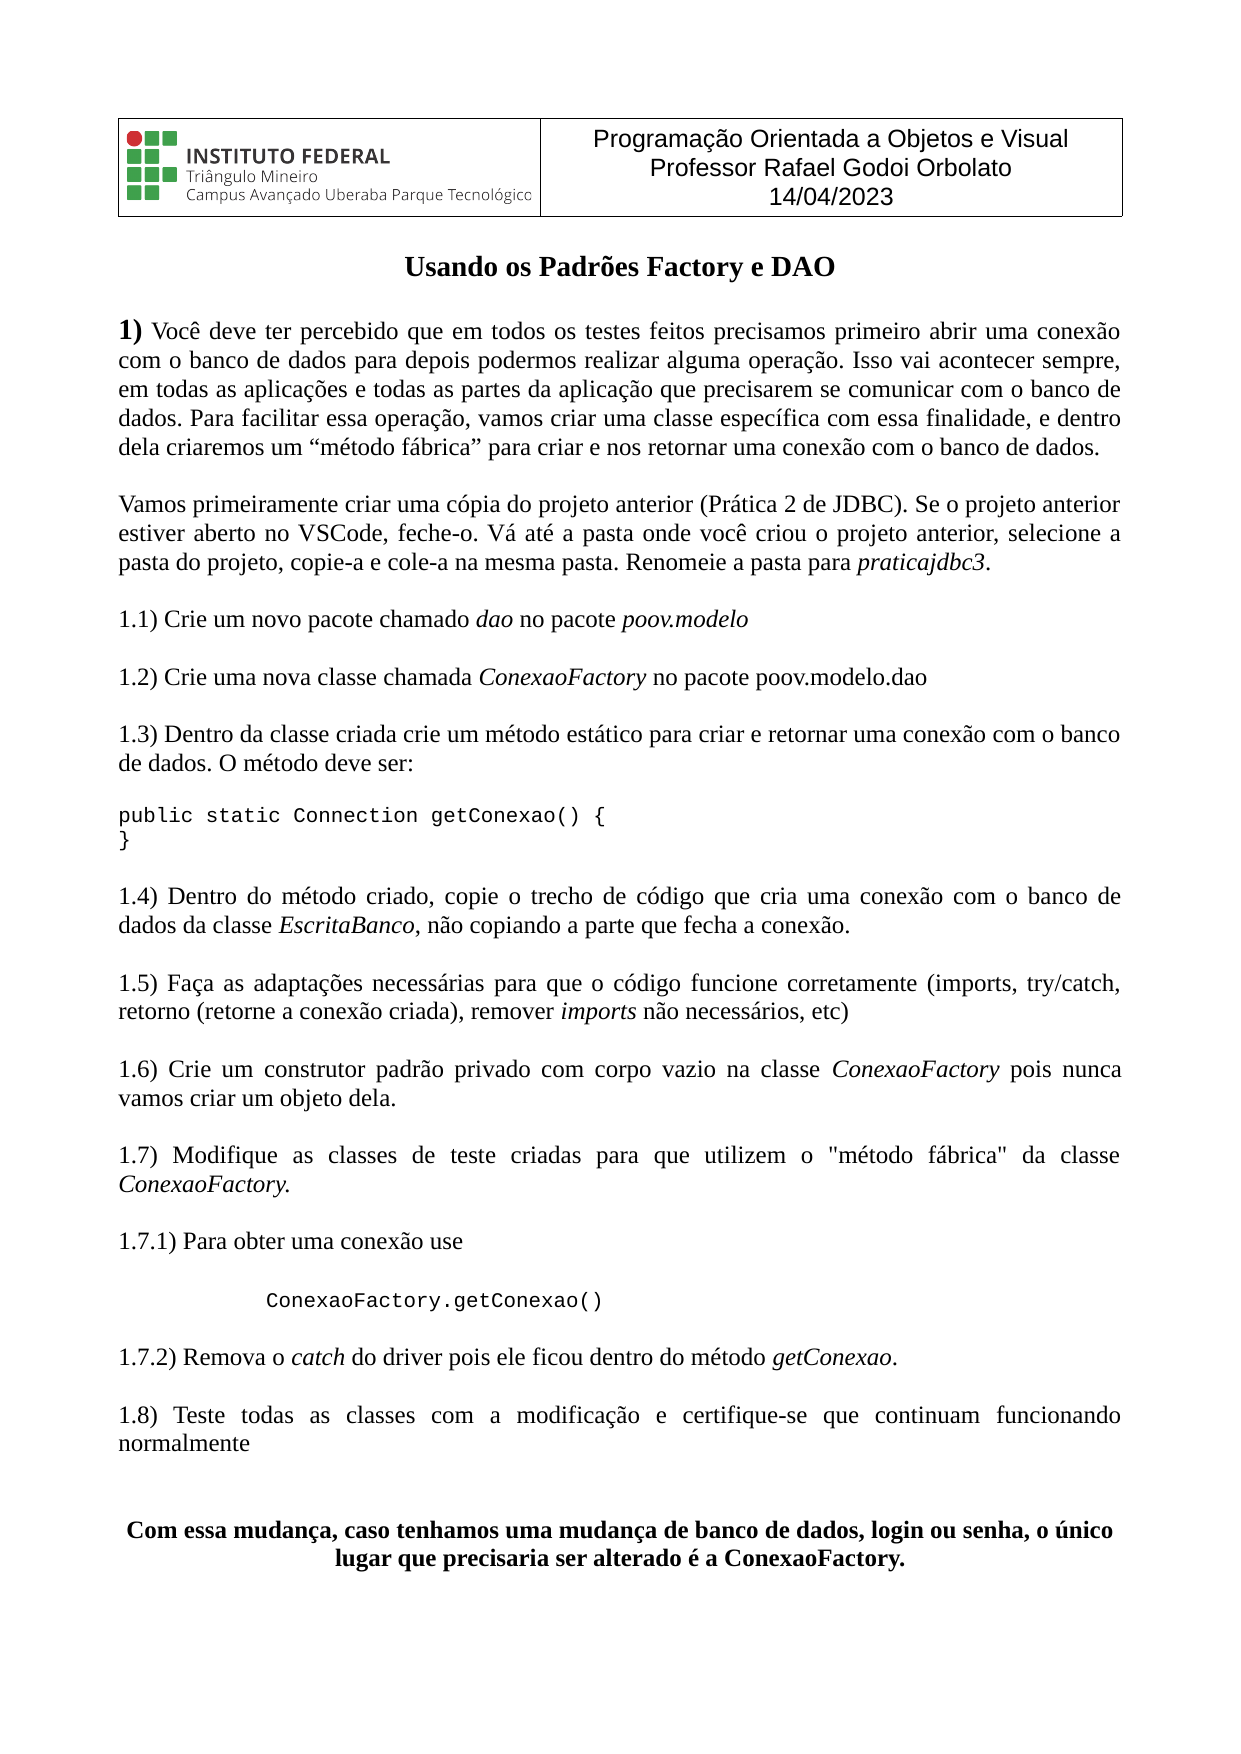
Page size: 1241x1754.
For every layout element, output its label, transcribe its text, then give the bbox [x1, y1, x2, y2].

text Vamos primeiramente criar uma cópia do projeto anterior (Prática 2 de JDBC). Se o projeto anterior estiver aberto no VSCode, feche-o. Vá até a pasta onde você criou o projeto anterior, selecione a pasta do projeto, copie-a e cole-a na mesma pasta. Renomeie a pasta para praticajdbc3. [118, 489, 1122, 575]
text ConexaoFactory.getConexao() [118, 1284, 1122, 1313]
text public static Connection getConexao() { [118, 805, 1122, 829]
text 1.7.1) Para obter uma conexão use [118, 1226, 1122, 1255]
text Usando os Padrões Factory e DAO [118, 249, 1122, 283]
text 1.3) Dentro da classe criada crie um método estático para criar e retornar uma conexão com o banco de dados. O método deve ser: [118, 719, 1122, 777]
table_header Programação Orientada a Objetos e Visual Professor Rafael Godoi Orbolato 14/04/2023 [541, 119, 1122, 216]
picture [126, 131, 532, 204]
text 1.2) Crie uma nova classe chamada ConexaoFactory no pacote poov.modelo.dao [118, 662, 1122, 690]
text 1.5) Faça as adaptações necessárias para que o código funcione corretamente (imports, try/catch, retorno (retorne a conexão criada), remover imports não necessários, etc) [118, 968, 1122, 1025]
text 1.7) Modifique as classes de teste criadas para que utilizem o "método fábrica" da classe ConexaoFactory. [118, 1140, 1122, 1198]
text 1.7.2) Remova o catch do driver pois ele ficou dentro do método getConexao. [118, 1342, 1122, 1371]
text } [118, 829, 1122, 853]
text 1.1) Crie um novo pacote chamado dao no pacote poov.modelo [118, 604, 1122, 633]
text 1.4) Dentro do método criado, copie o trecho de código que cria uma conexão com o banco de dados da classe EscritaBanco, não copiando a parte que fecha a conexão. [118, 881, 1122, 939]
text 1) Você deve ter percebido que em todos os testes feitos precisamos primeiro abrir uma conexão com o banco de dados para depois podermos realizar alguma operação. Isso vai acontecer sempre, em todas as aplicações e todas as partes da aplicação que precisarem se comunicar com o banco de dados. Para facilitar essa operação, vamos criar uma classe específica com essa finalidade, e dentro dela criaremos um “método fábrica” para criar e nos retornar uma conexão com o banco de dados. [118, 312, 1122, 460]
text 1.6) Crie um construtor padrão privado com corpo vazio na classe ConexaoFactory pois nunca vamos criar um objeto dela. [118, 1054, 1122, 1111]
table_header [119, 119, 540, 216]
text 1.8) Teste todas as classes com a modificação e certifique-se que continuam funcionando normalmente [118, 1400, 1122, 1457]
text Com essa mudança, caso tenhamos uma mudança de banco de dados, login ou senha, o único lugar que precisaria ser alterado é a ConexaoFactory. [118, 1515, 1122, 1572]
